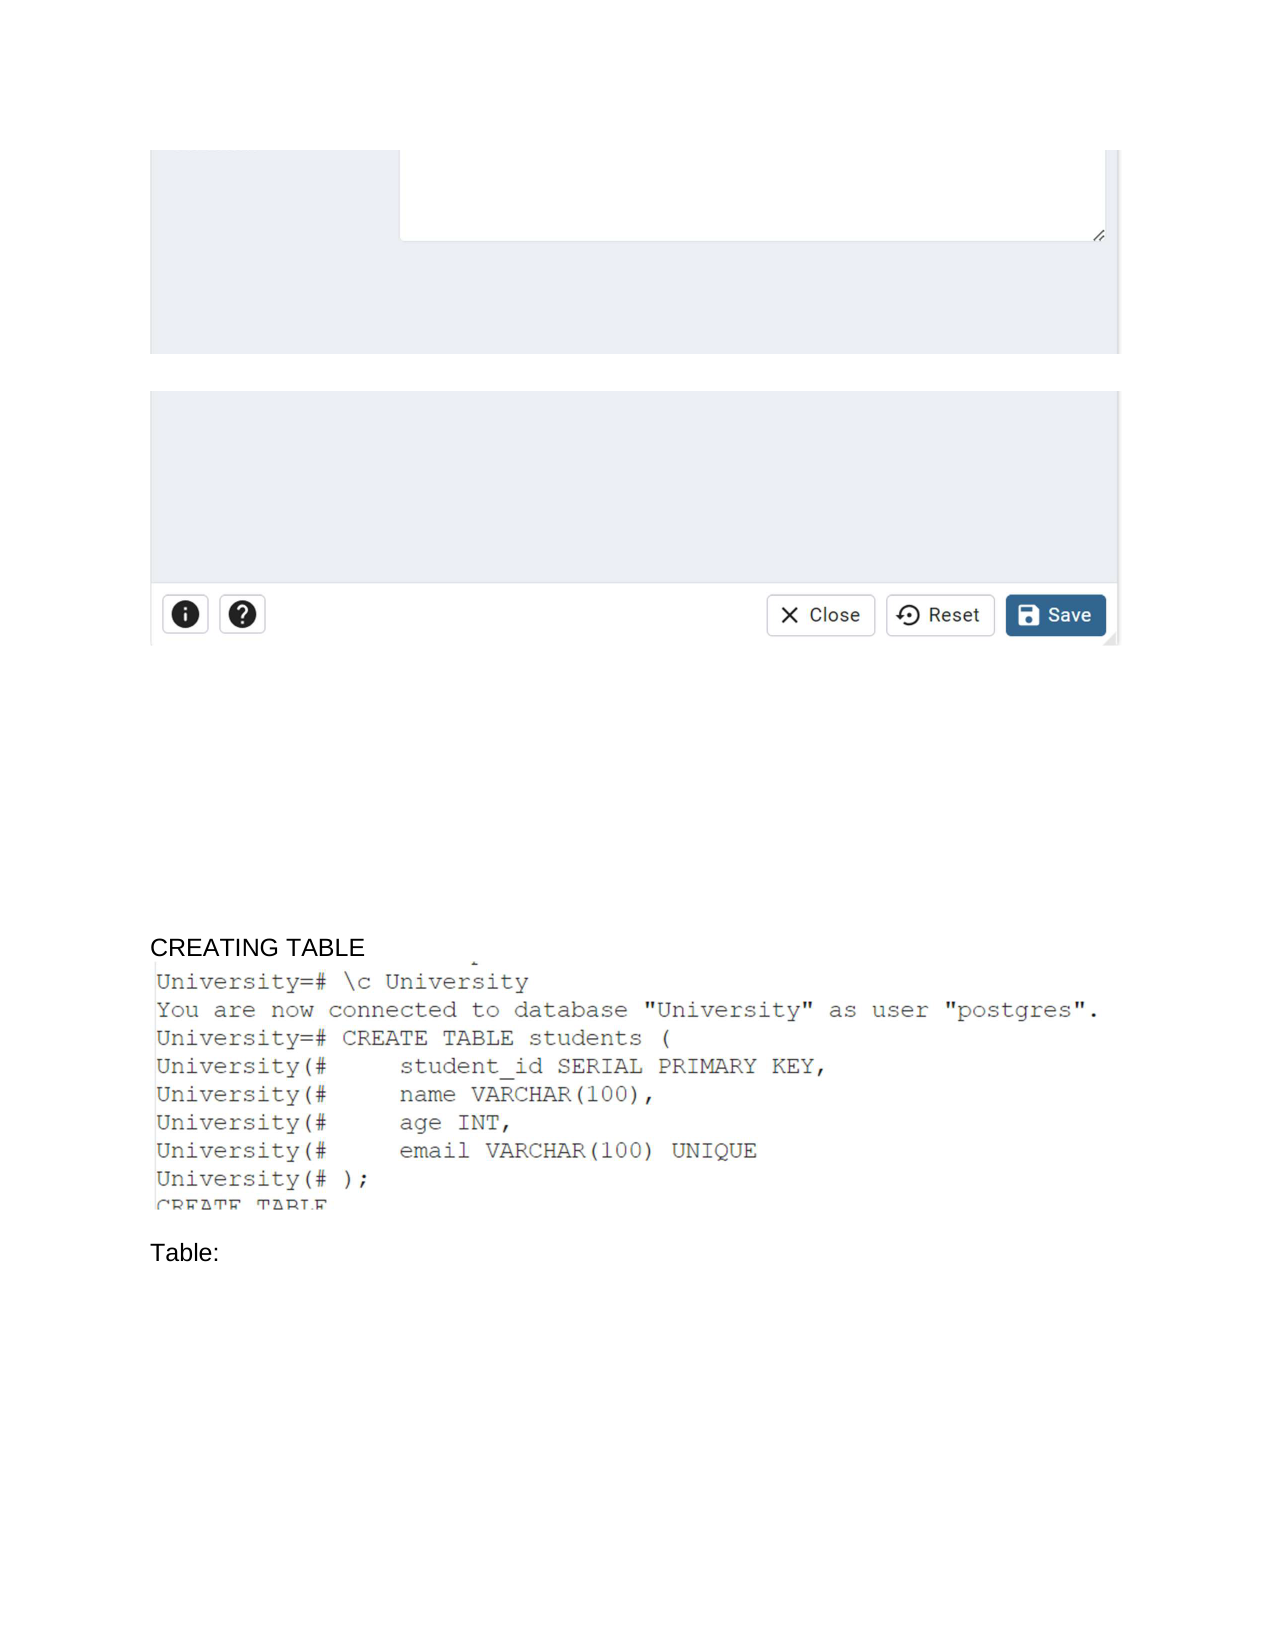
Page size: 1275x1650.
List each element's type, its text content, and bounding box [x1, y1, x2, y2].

text Table: [150, 1238, 1125, 1267]
picture [150, 391, 1125, 646]
text CREATING TABLE [150, 933, 1125, 961]
picture [150, 961, 1125, 1210]
picture [150, 150, 1125, 354]
